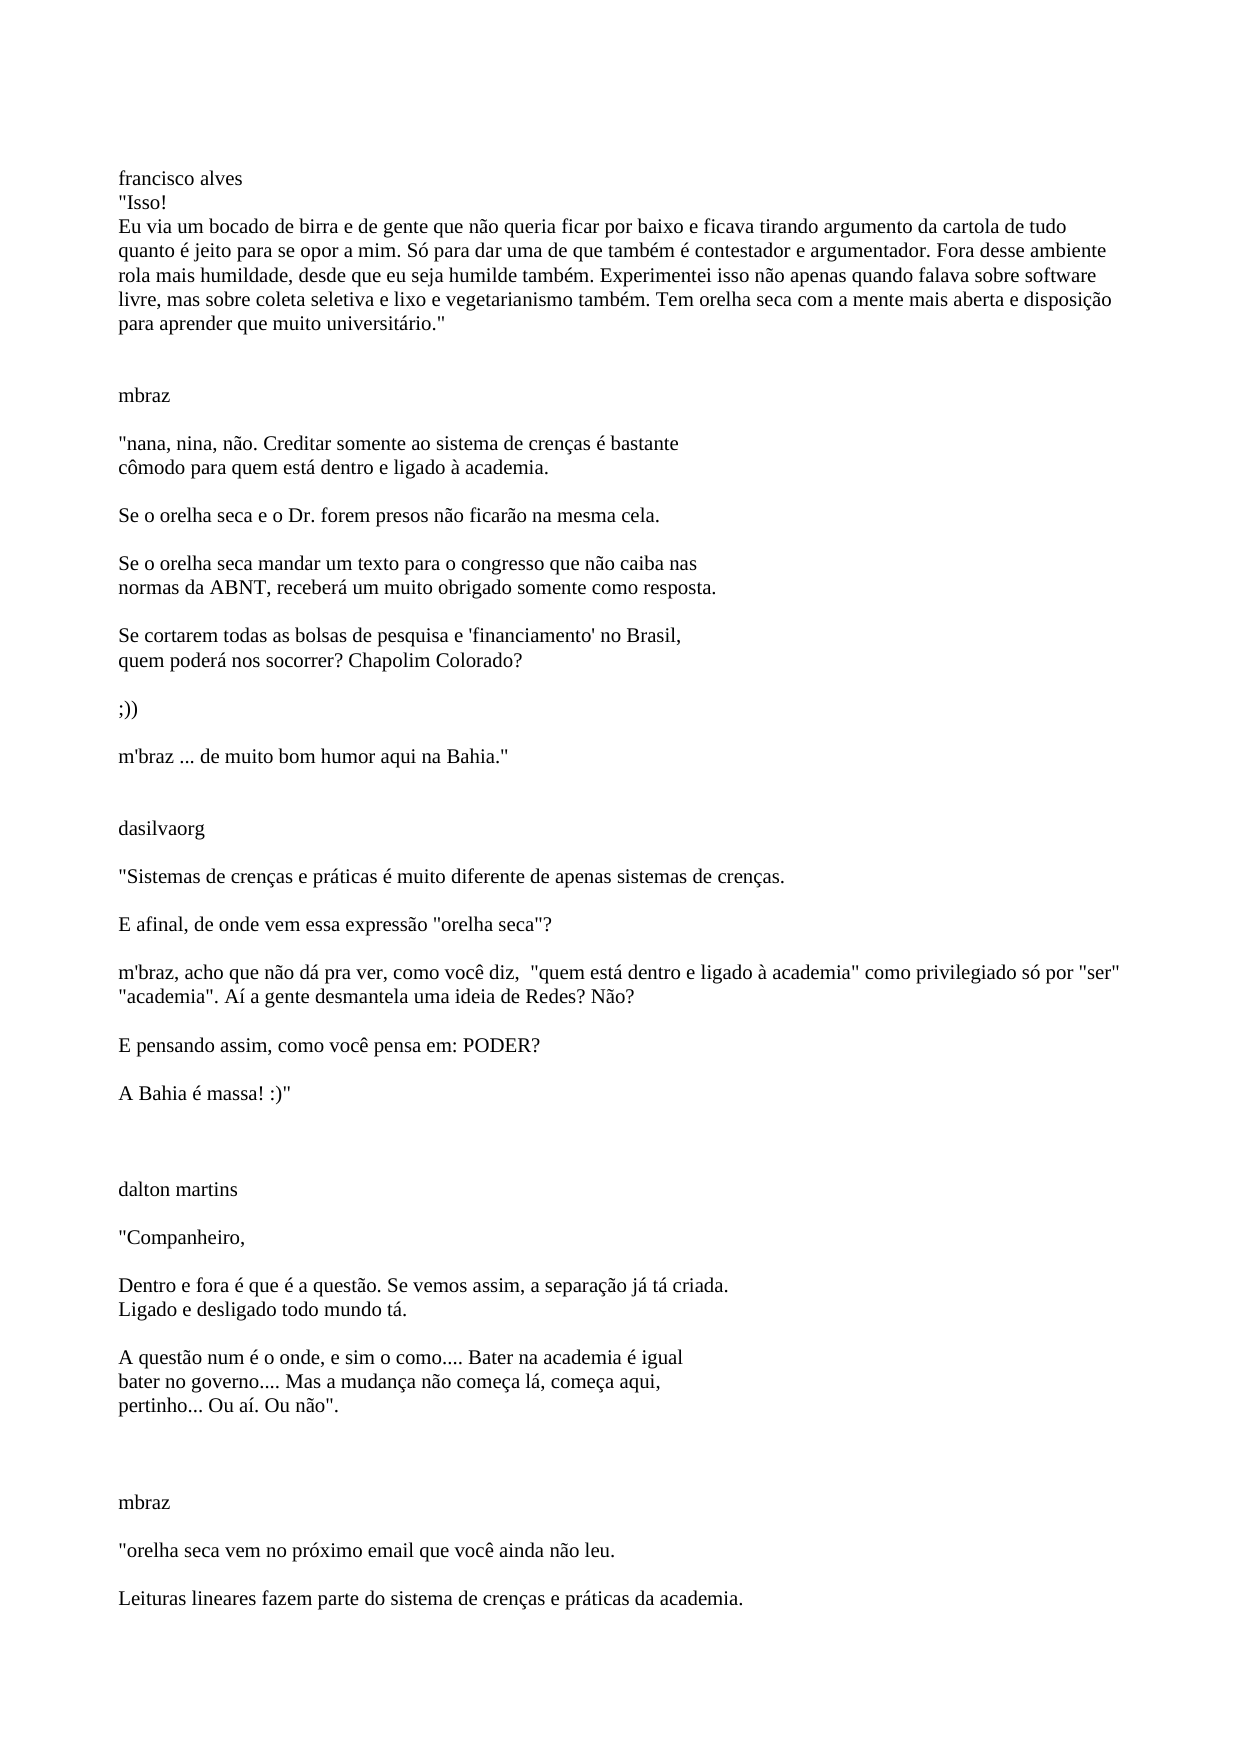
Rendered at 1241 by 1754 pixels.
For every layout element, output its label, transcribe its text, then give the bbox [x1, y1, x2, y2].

text ;)) [118, 696, 1122, 720]
text "Isso! [118, 190, 1122, 214]
text francisco alves [118, 166, 1122, 190]
text mbraz [118, 1490, 1122, 1514]
text Dentro e fora é que é a questão. Se vemos assim, a separação já tá criada. [118, 1273, 1122, 1297]
text E pensando assim, como você pensa em: PODER? [118, 1032, 1122, 1057]
text A Bahia é massa! :)" [118, 1081, 1122, 1105]
text quem poderá nos socorrer? Chapolim Colorado? [118, 647, 1122, 672]
text Eu via um bocado de birra e de gente que não queria ficar por baixo e ficava tirando argumento da cartola de tudo quanto é jeito para se opor a mim. Só para dar uma de que também é contestador e argumentador. Fora desse ambiente rola mais humildade, desde que eu seja humilde também. Experimentei isso não apenas quando falava sobre software livre, mas sobre coleta seletiva e lixo e vegetarianismo também. Tem orelha seca com a mente mais aberta e disposição para aprender que muito universitário." [118, 214, 1122, 335]
text normas da ABNT, receberá um muito obrigado somente como resposta. [118, 575, 1122, 599]
text m'braz, acho que não dá pra ver, como você diz, "quem está dentro e ligado à academia" como privilegiado só por "ser" "academia". Aí a gente desmantela uma ideia de Redes? Não? [118, 960, 1122, 1008]
text Leituras lineares fazem parte do sistema de crenças e práticas da academia. [118, 1586, 1122, 1610]
text "nana, nina, não. Creditar somente ao sistema de crenças é bastante [118, 431, 1122, 455]
text "orelha seca vem no próximo email que você ainda não leu. [118, 1538, 1122, 1562]
text dalton martins [118, 1177, 1122, 1201]
text E afinal, de onde vem essa expressão "orelha seca"? [118, 912, 1122, 936]
text Se cortarem todas as bolsas de pesquisa e 'financiamento' no Brasil, [118, 623, 1122, 647]
text dasilvaorg [118, 816, 1122, 840]
text mbraz [118, 383, 1122, 407]
text Ligado e desligado todo mundo tá. [118, 1297, 1122, 1321]
text cômodo para quem está dentro e ligado à academia. [118, 455, 1122, 479]
text "Companheiro, [118, 1225, 1122, 1249]
text Se o orelha seca mandar um texto para o congresso que não caiba nas [118, 551, 1122, 575]
text A questão num é o onde, e sim o como.... Bater na academia é igual [118, 1345, 1122, 1369]
text "Sistemas de crenças e práticas é muito diferente de apenas sistemas de crenças. [118, 864, 1122, 888]
text bater no governo.... Mas a mudança não começa lá, começa aqui, [118, 1369, 1122, 1393]
text Se o orelha seca e o Dr. forem presos não ficarão na mesma cela. [118, 503, 1122, 527]
text pertinho... Ou aí. Ou não". [118, 1393, 1122, 1417]
text m'braz ... de muito bom humor aqui na Bahia." [118, 744, 1122, 768]
